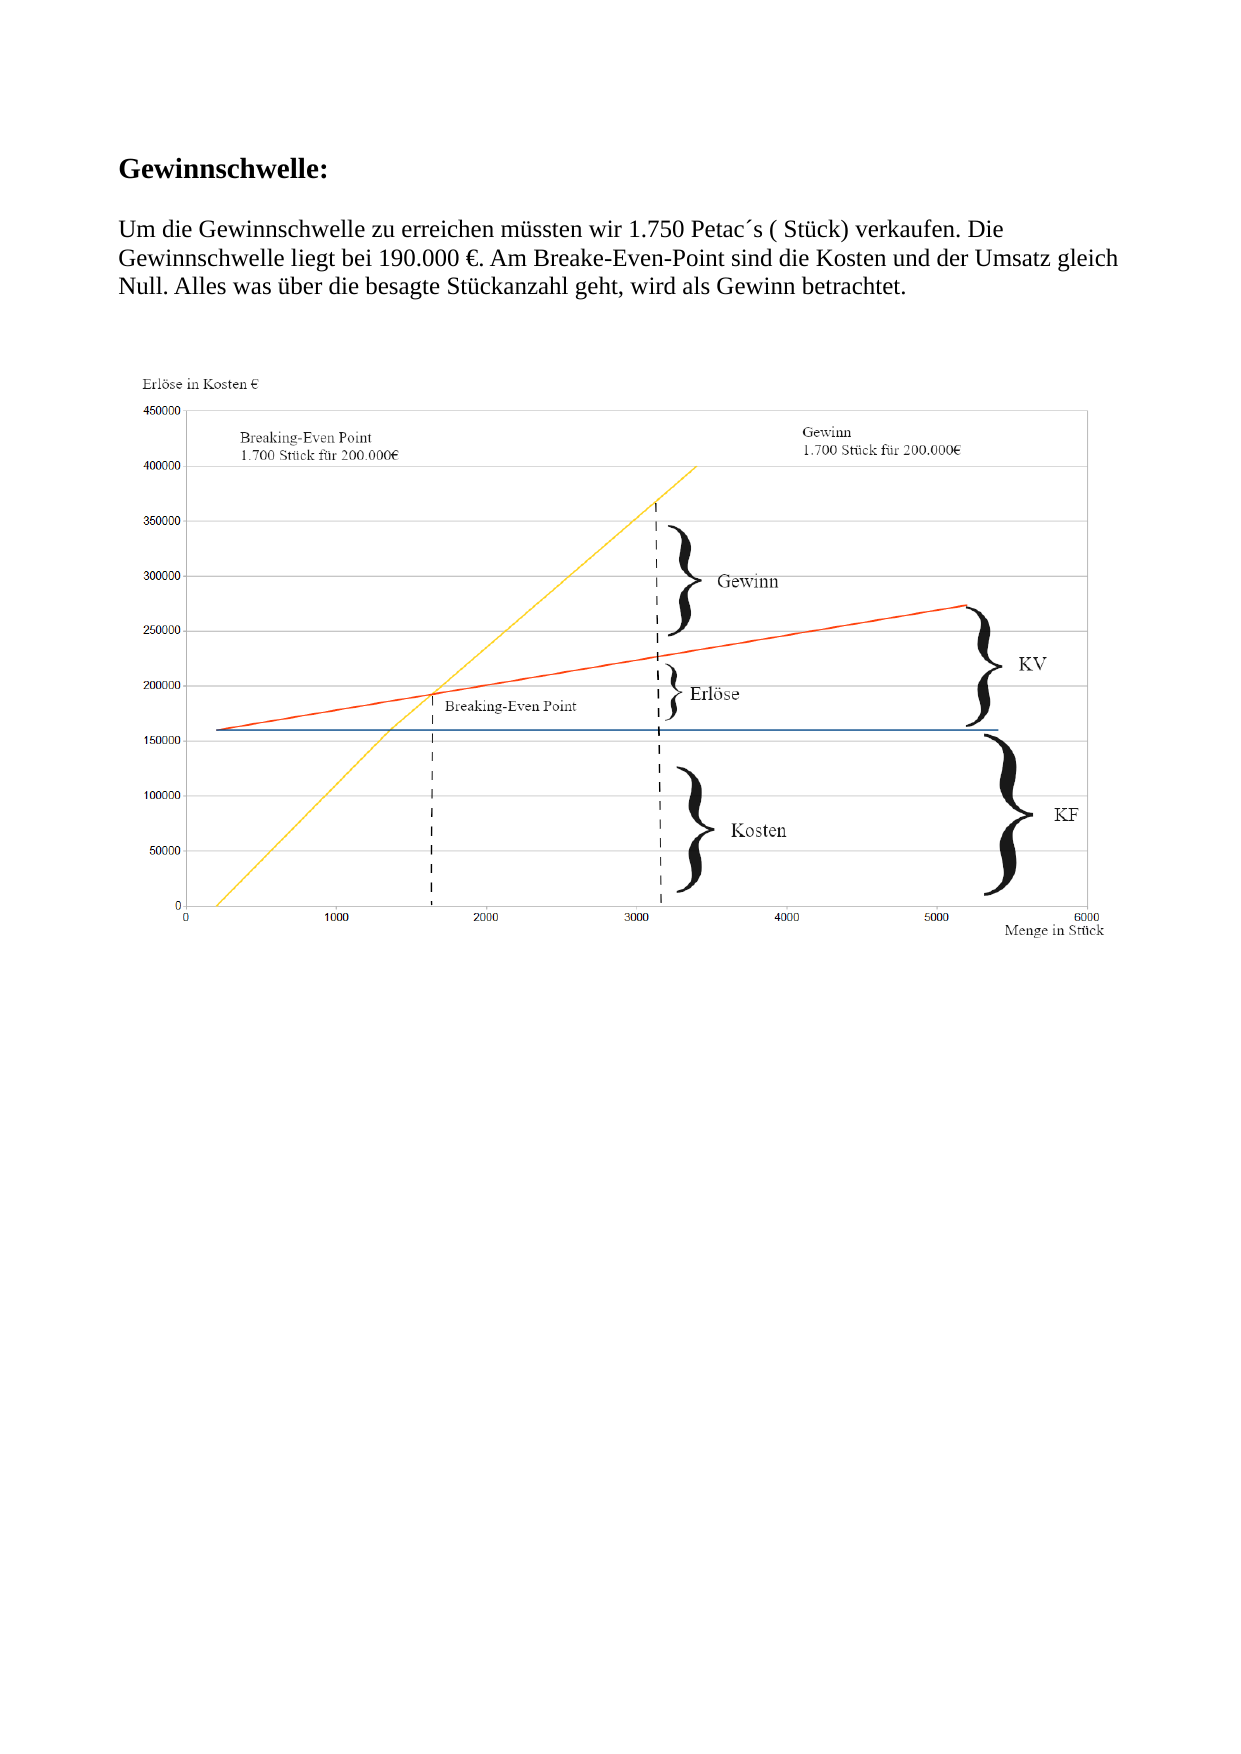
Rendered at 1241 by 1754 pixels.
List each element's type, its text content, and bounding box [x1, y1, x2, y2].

picture [118, 360, 1123, 941]
text Gewinnschwelle: [118, 152, 1122, 185]
text Um die Gewinnschwelle zu erreichen müssten wir 1.750 Petac´s ( Stück) verkaufen. Die Gewinnschwelle liegt bei 190.000 €. Am Breake-Even-Point sind die Kosten und der Umsatz gleich Null. Alles was über die besagte Stückanzahl geht, wird als Gewinn betrachtet. [118, 214, 1122, 300]
